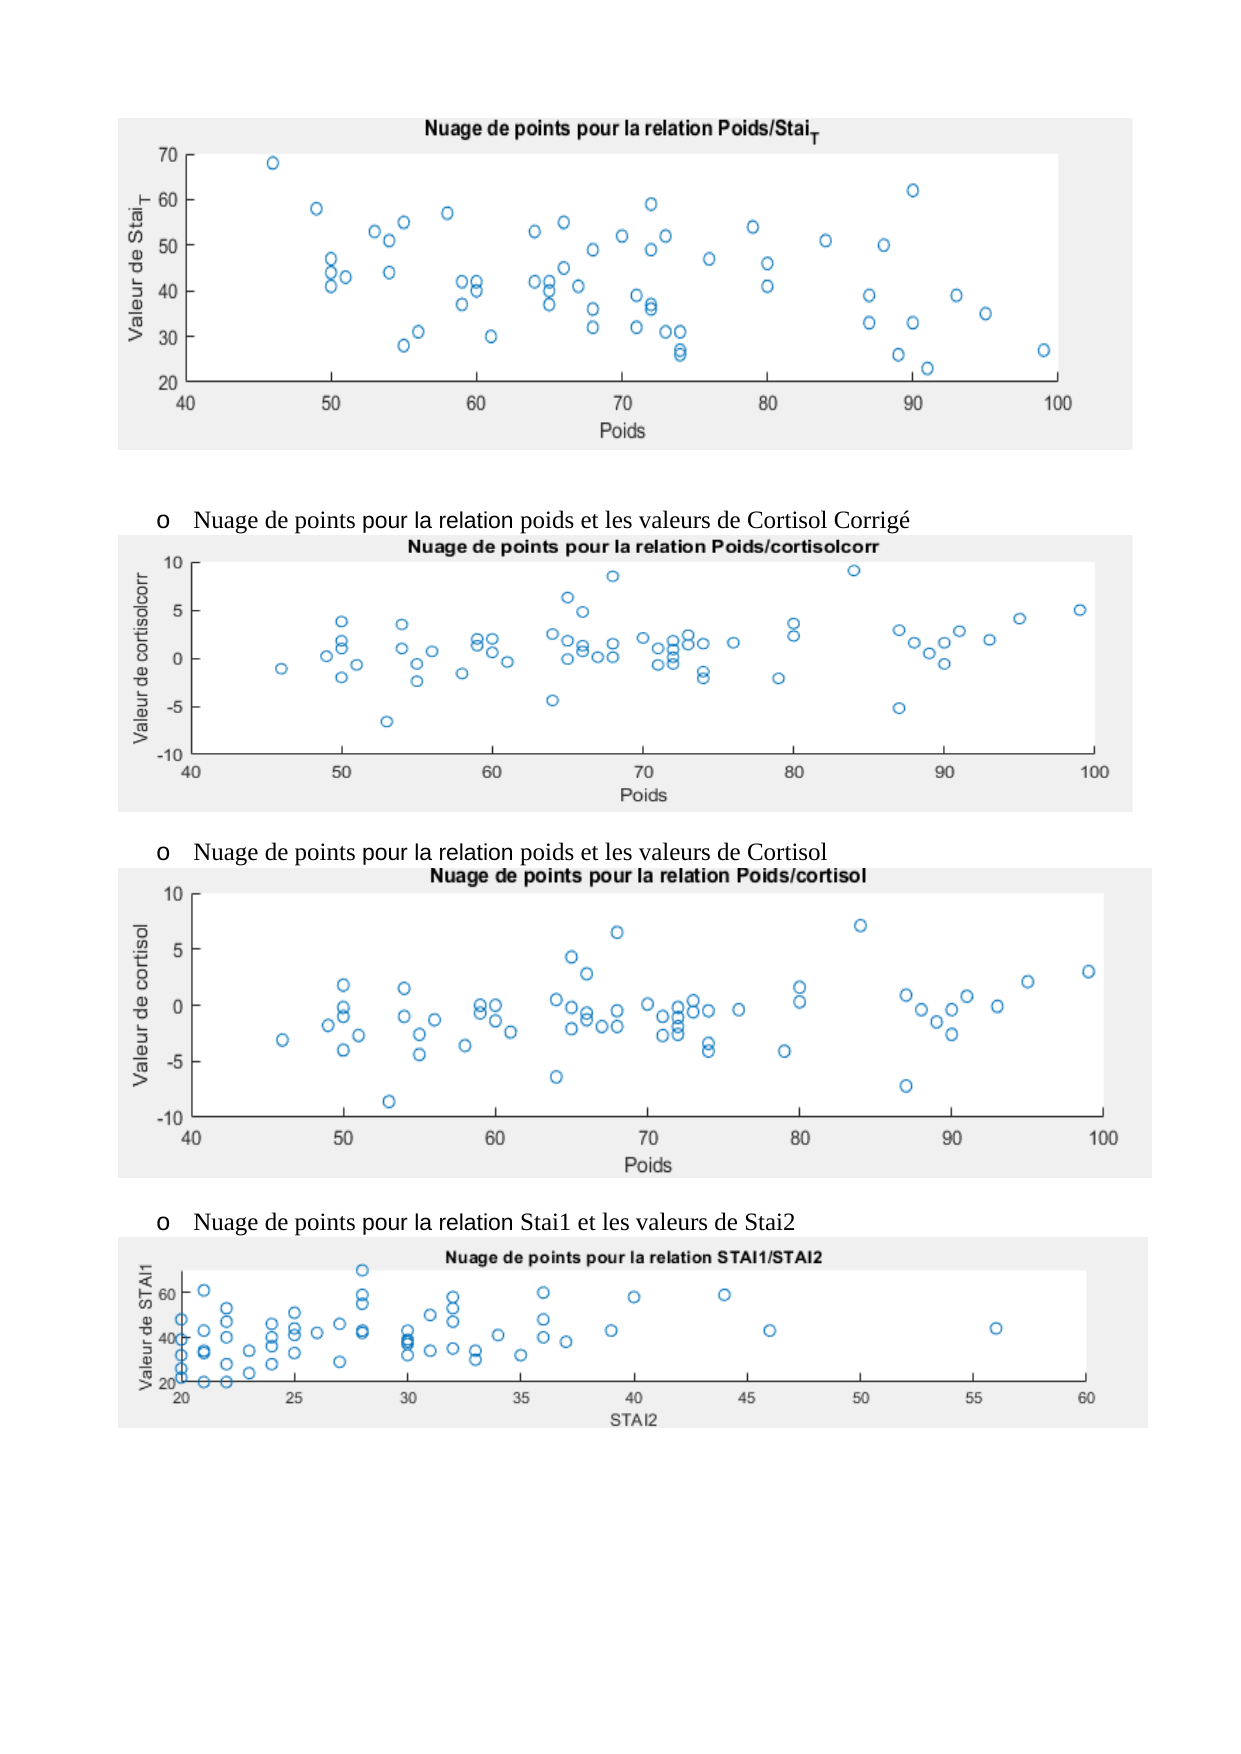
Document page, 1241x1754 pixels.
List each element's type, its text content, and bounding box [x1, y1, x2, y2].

list Nuage de points pour la relation Stai1 et les valeurs de Stai2 [156, 1207, 1122, 1237]
list Nuage de points pour la relation poids et les valeurs de Cortisol Corrigé [156, 505, 1122, 535]
list Nuage de points pour la relation poids et les valeurs de Cortisol [156, 837, 1122, 868]
